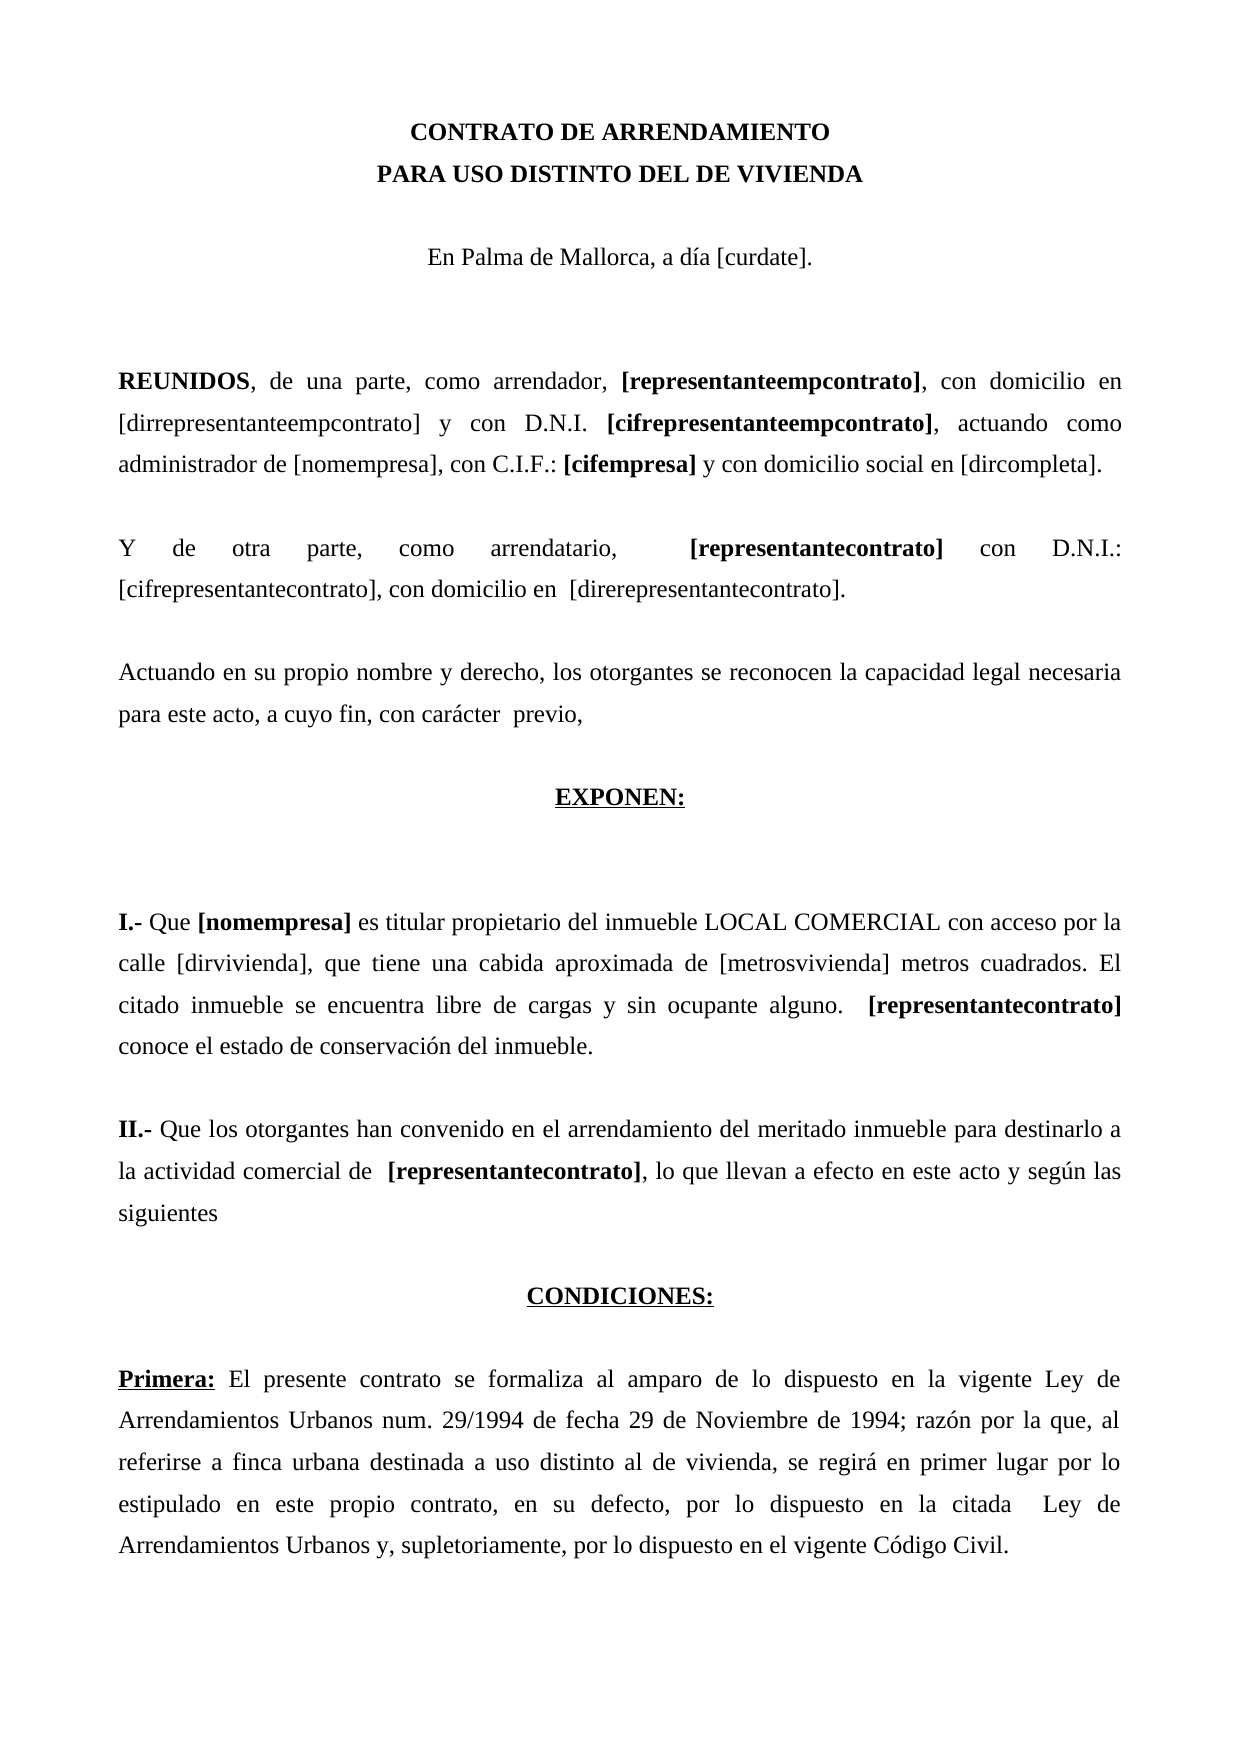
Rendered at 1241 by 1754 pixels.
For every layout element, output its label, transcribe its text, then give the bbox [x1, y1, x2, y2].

text REUNIDOS, de una parte, como arrendador, [representanteempcontrato], con domicilio en [dirrepresentanteempcontrato] y con D.N.I. [cifrepresentanteempcontrato], actuando como administrador de [nomempresa], con C.I.F.: [cifempresa] y con domicilio social en [dircompleta]. [118, 367, 1122, 478]
text CONDICIONES: [118, 1282, 1122, 1309]
text PARA USO DISTINTO DEL DE VIVIENDA [118, 160, 1122, 187]
text Primera: El presente contrato se formaliza al amparo de lo dispuesto en la vigente Ley de Arrendamientos Urbanos num. 29/1994 de fecha 29 de Noviembre de 1994; razón por la que, al referirse a finca urbana destinada a uso distinto al de vivienda, se regirá en primer lugar por lo estipulado en este propio contrato, en su defecto, por lo dispuesto en la citada Ley de Arrendamientos Urbanos y, supletoriamente, por lo dispuesto en el vigente Código Civil. [118, 1365, 1122, 1559]
text En Palma de Mallorca, a día [curdate]. [118, 243, 1122, 271]
text Actuando en su propio nombre y derecho, los otorgantes se reconocen la capacidad legal necesaria para este acto, a cuyo fin, con carácter previo, [118, 658, 1122, 728]
text CONTRATO DE ARRENDAMIENTO [118, 118, 1122, 146]
text II.- Que los otorgantes han convenido en el arrendamiento del meritado inmueble para destinarlo a la actividad comercial de [representantecontrato], lo que llevan a efecto en este acto y según las siguientes [118, 1116, 1122, 1226]
text Y de otra parte, como arrendatario, [representantecontrato] con D.N.I.: [cifrepresentantecontrato], con domicilio en [direrepresentantecontrato]. [118, 534, 1122, 603]
text EXPONEN: [118, 783, 1122, 811]
text I.- Que [nomempresa] es titular propietario del inmueble LOCAL COMERCIAL con acceso por la calle [dirvivienda], que tiene una cabida aproximada de [metrosvivienda] metros cuadrados. El citado inmueble se encuentra libre de cargas y sin ocupante alguno. [representantecontrato] conoce el estado de conservación del inmueble. [118, 908, 1122, 1060]
